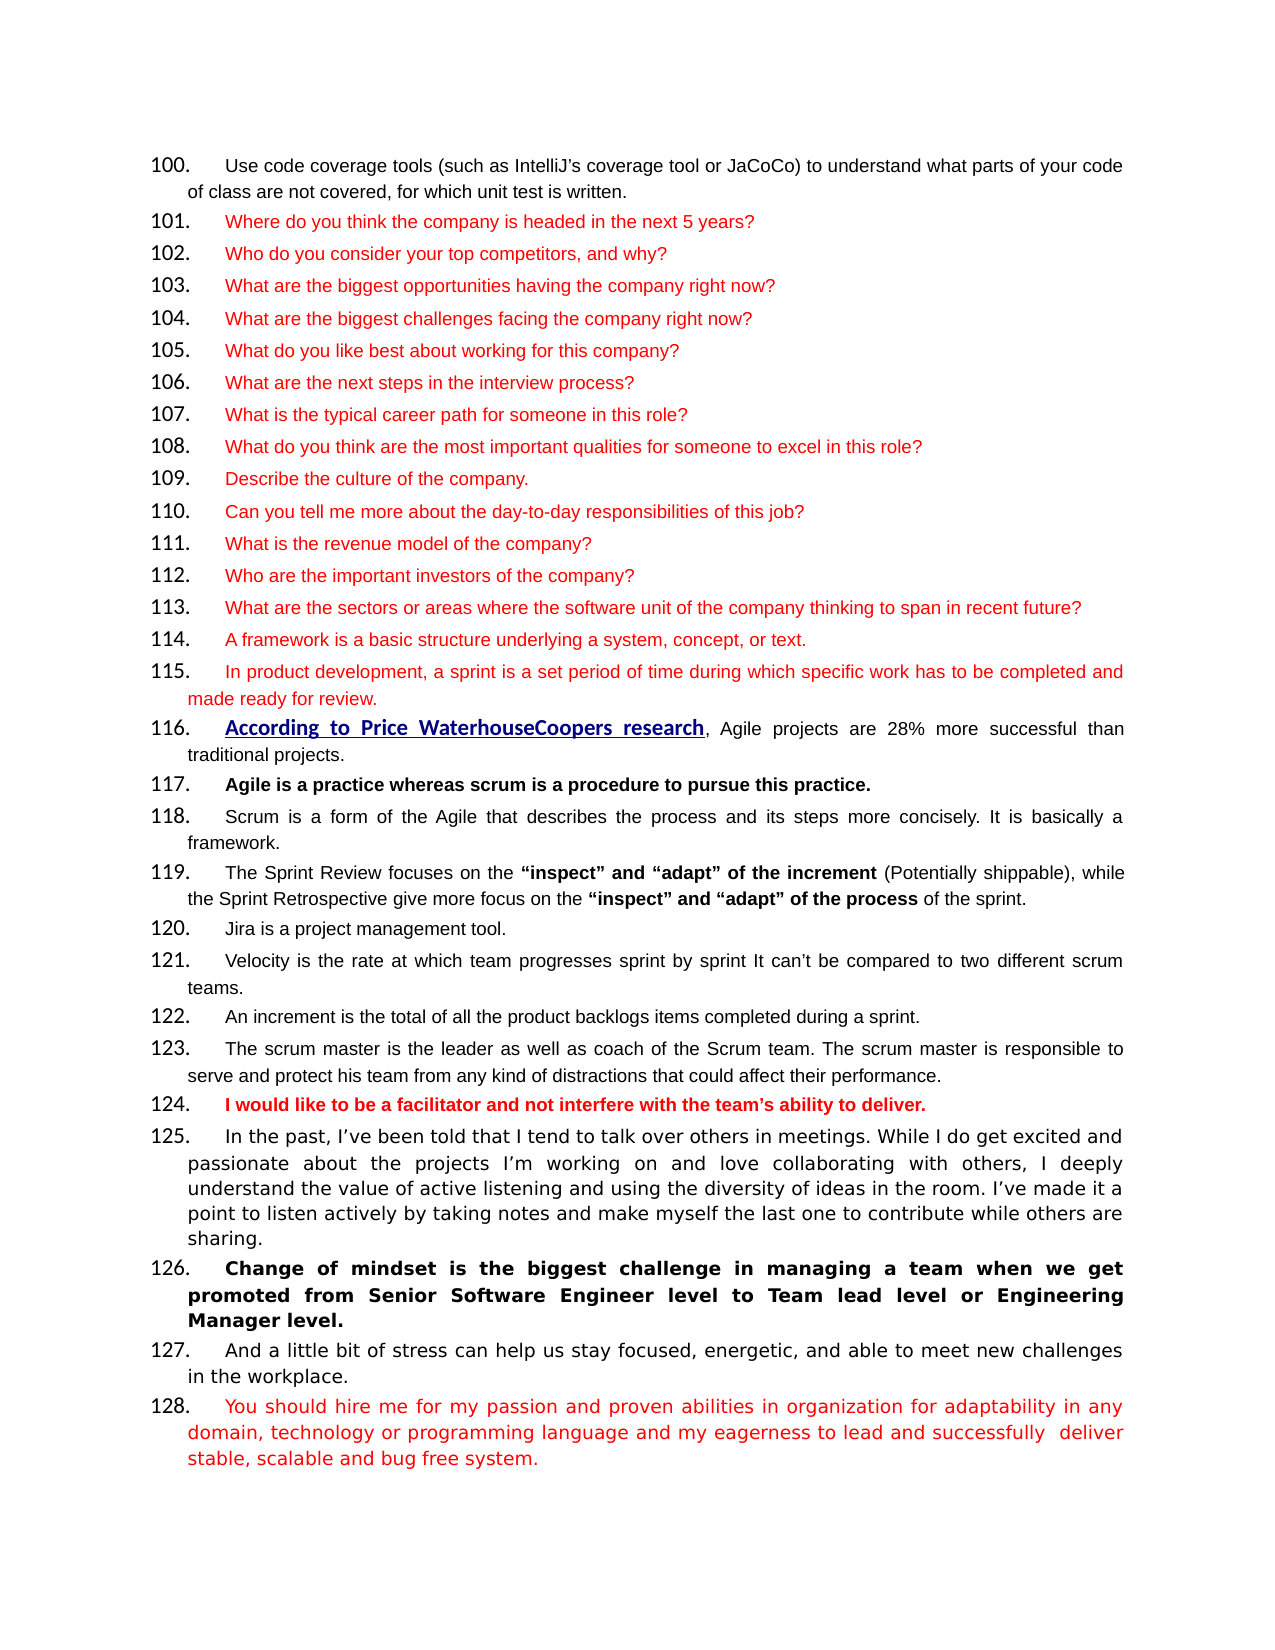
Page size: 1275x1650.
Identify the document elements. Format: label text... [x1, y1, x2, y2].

list The scrum master is the leader as well as coach of the Scrum team. The scrum master is responsible to serve and protect his team from any kind of distractions that could affect their performance. [150, 1033, 1125, 1086]
list In product development, a sprint is a set period of time during which specific work has to be completed and made ready for review. [150, 657, 1125, 709]
list What are the biggest opportunities having the company right now? [150, 270, 1125, 298]
list Scrum is a form of the Agile that describes the process and its steps more concisely. It is basically a framework. [150, 801, 1125, 854]
list Velocity is the rate at which team progresses sprint by sprint It can’t be compared to two different scrum teams. [150, 945, 1125, 998]
list What do you like best about working for this company? [150, 335, 1125, 363]
list Describe the culture of the company. [150, 463, 1125, 492]
list A framework is a basic structure underlying a system, concept, or text. [150, 624, 1125, 652]
list What is the revenue model of the company? [150, 528, 1125, 556]
list And a little bit of stress can help us stay focused, energetic, and able to meet new challenges in the workplace. [150, 1335, 1125, 1388]
list The Sprint Review focuses on the “inspect” and “adapt” of the increment (Potentially shippable), while the Sprint Retrospective give more focus on the “inspect” and “adapt” of the process of the sprint. [150, 857, 1125, 910]
list Agile is a practice whereas scrum is a procedure to pursue this practice. [150, 769, 1125, 797]
list According to Price WaterhouseCoopers research, Agile projects are 28% more successful than traditional projects. [150, 713, 1125, 766]
list What are the next steps in the interview process? [150, 367, 1125, 395]
list Who do you consider your top competitors, and why? [150, 238, 1125, 266]
list Jira is a project management tool. [150, 913, 1125, 941]
list What are the sectors or areas where the software unit of the company thinking to span in recent future? [150, 592, 1125, 620]
list What do you think are the most important qualities for someone to excel in this role? [150, 431, 1125, 459]
list Change of mindset is the biggest challenge in managing a team when we get promoted from Senior Software Engineer level to Team lead level or Engineering Manager level. [150, 1253, 1125, 1332]
list You should hire me for my passion and proven abilities in organization for adaptability in any domain, technology or programming language and my eagerness to lead and successfully deliver stable, scalable and bug free system. [150, 1391, 1125, 1469]
list What are the biggest challenges facing the company right now? [150, 303, 1125, 331]
list An increment is the total of all the product backlogs items completed during a sprint. [150, 1001, 1125, 1029]
list Where do you think the company is headed in the next 5 years? [150, 206, 1125, 234]
list In the past, I’ve been told that I tend to talk over others in meetings. While I do get excited and passionate about the projects I’m working on and love collaborating with others, I deeply understand the value of active listening and using the diversity of ideas in the room. I’ve made it a point to listen actively by taking notes and make myself the last one to contribute while others are sharing. [150, 1122, 1125, 1250]
list What is the typical career path for someone in this role? [150, 399, 1125, 427]
list Use code coverage tools (such as IntelliJ’s coverage tool or JaCoCo) to understand what parts of your code of class are not covered, for which unit test is written. [150, 150, 1125, 203]
list Who are the important investors of the company? [150, 560, 1125, 588]
list I would like to be a facilitator and not interfere with the team’s ability to deliver. [150, 1089, 1125, 1117]
list Can you tell me more about the day-to-day responsibilities of this job? [150, 496, 1125, 524]
